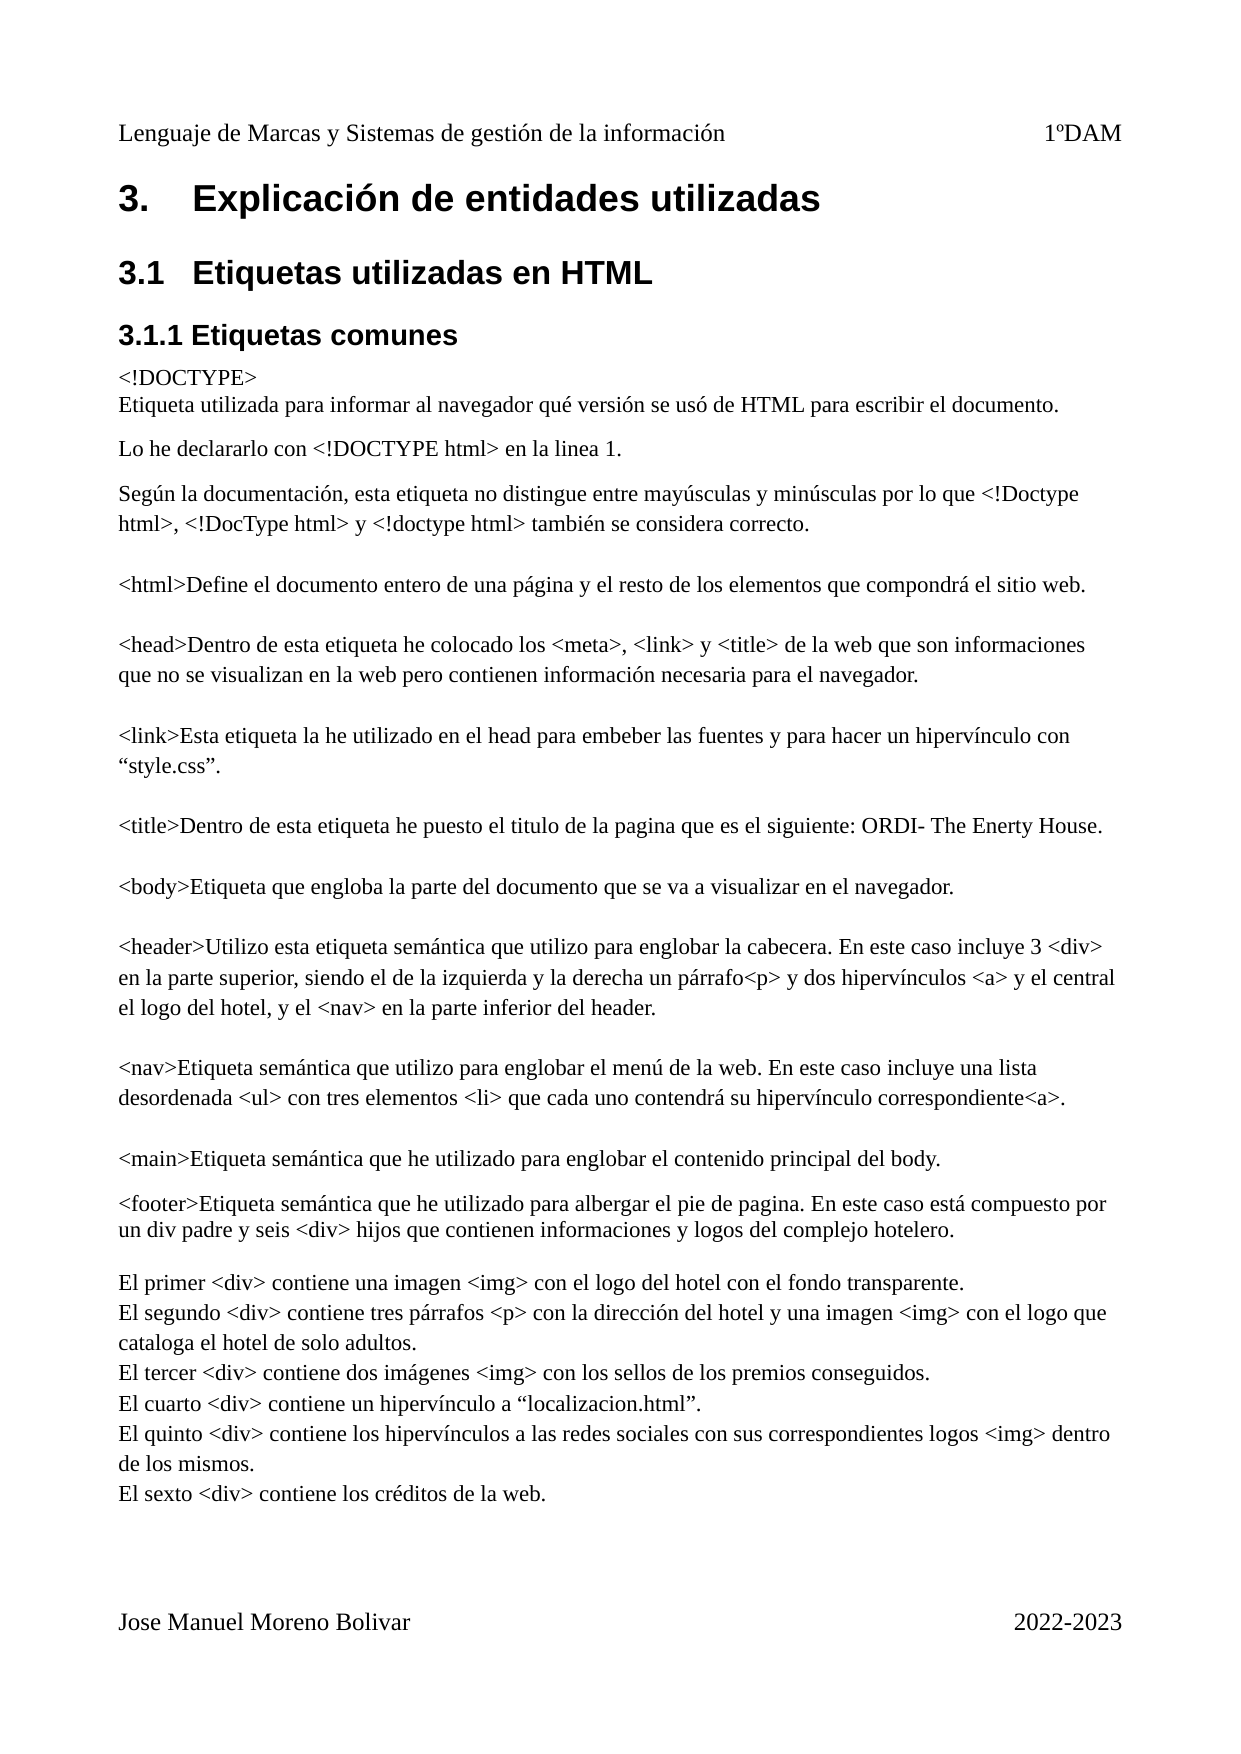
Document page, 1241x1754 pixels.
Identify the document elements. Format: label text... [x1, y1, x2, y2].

text El primer <div> contiene una imagen <img> con el logo del hotel con el fondo transparente. El segundo <div> contiene tres párrafos <p> con la dirección del hotel y una imagen <img> con el logo que cataloga el hotel de solo adultos. El tercer <div> contiene dos imágenes <img> con los sellos de los premios conseguidos. El cuarto <div> contiene un hipervínculo a “localizacion.html”. El quinto <div> contiene los hipervínculos a las redes sociales con sus correspondientes logos <img> dentro de los mismos. El sexto <div> contiene los créditos de la web. [118, 1269, 1122, 1507]
subtitle 3. Explicación de entidades utilizadas [118, 176, 1122, 219]
text <!DOCTYPE> [118, 364, 1122, 391]
text Etiqueta utilizada para informar al navegador qué versión se usó de HTML para escribir el documento. [118, 391, 1122, 417]
subtitle 3.1.1 Etiquetas comunes [118, 318, 1122, 352]
text Según la documentación, esta etiqueta no distingue entre mayúsculas y minúsculas por lo que <!Doctype html>, <!DocType html> y <!doctype html> también se considera correcto. <html>Define el documento entero de una página y el resto de los elementos que compondrá el sitio web. <head>Dentro de esta etiqueta he colocado los <meta>, <link> y <title> de la web que son informaciones que no se visualizan en la web pero contienen información necesaria para el navegador. <link>Esta etiqueta la he utilizado en el head para embeber las fuentes y para hacer un hipervínculo con “style.css”. <title>Dentro de esta etiqueta he puesto el titulo de la pagina que es el siguiente: ORDI- The Enerty House. <body>Etiqueta que engloba la parte del documento que se va a visualizar en el navegador. <header>Utilizo esta etiqueta semántica que utilizo para englobar la cabecera. En este caso incluye 3 <div> en la parte superior, siendo el de la izquierda y la derecha un párrafo<p> y dos hipervínculos <a> y el central el logo del hotel, y el <nav> en la parte inferior del header. <nav>Etiqueta semántica que utilizo para englobar el menú de la web. En este caso incluye una lista desordenada <ul> con tres elementos <li> que cada uno contendrá su hipervínculo correspondiente<a>. <main>Etiqueta semántica que he utilizado para englobar el contenido principal del body. [118, 480, 1122, 1171]
subtitle 3.1 Etiquetas utilizadas en HTML [118, 253, 1122, 291]
text <footer>Etiqueta semántica que he utilizado para albergar el pie de pagina. En este caso está compuesto por un div padre y seis <div> hijos que contienen informaciones y logos del complejo hotelero. [118, 1190, 1122, 1269]
text Lo he declararlo con <!DOCTYPE html> en la linea 1. [118, 436, 1122, 462]
